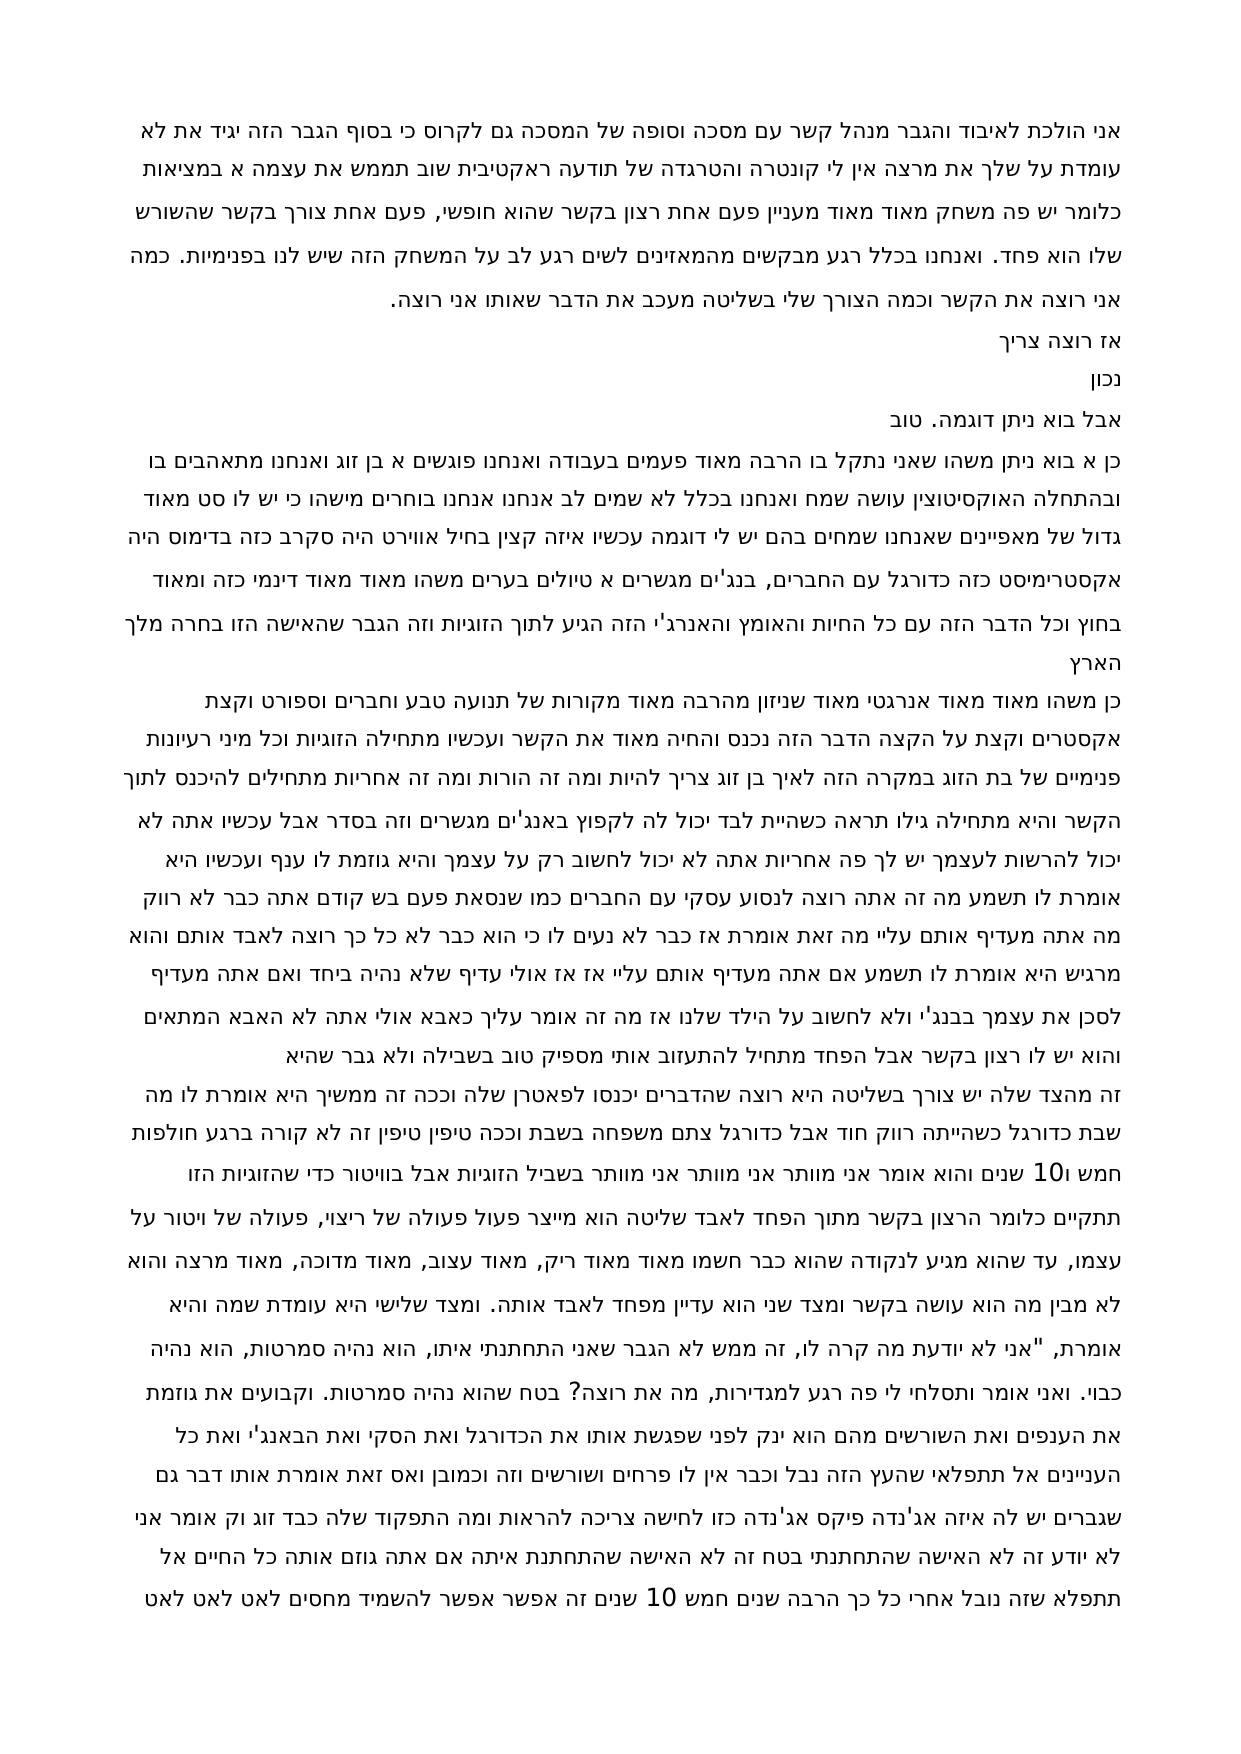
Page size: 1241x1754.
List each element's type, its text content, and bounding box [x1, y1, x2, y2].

text אז רוצה צריך [118, 328, 1122, 353]
text אני הולכת לאיבוד והגבר מנהל קשר עם מסכה וסופה של המסכה גם לקרוס כי בסוף הגבר הזה יגיד את לא עומדת על שלך את מרצה אין לי קונטרה והטרגדה של תודעה ראקטיבית שוב תממש את עצמה א במציאות כלומר יש פה משחק מאוד מאוד מעניין פעם אחת רצון בקשר שהוא חופשי, פעם אחת צורך בקשר שהשורש שלו הוא פחד. ואנחנו בכלל רגע מבקשים מהמאזינים לשים רגע לב על המשחק הזה שיש לנו בפנימיות. כמה אני רוצה את הקשר וכמה הצורך שלי בשליטה מעכב את הדבר שאותו אני רוצה. [118, 118, 1122, 313]
text אבל בוא ניתן דוגמה. טוב [118, 404, 1122, 433]
text כן א בוא ניתן משהו שאני נתקל בו הרבה מאוד פעמים בעבודה ואנחנו פוגשים א בן זוג ואנחנו מתאהבים בו ובהתחלה האוקסיטוצין עושה שמח ואנחנו בכלל לא שמים לב אנחנו אנחנו בוחרים מישהו כי יש לו סט מאוד גדול של מאפיינים שאנחנו שמחים בהם יש לי דוגמה עכשיו איזה קצין בחיל אווירט היה סקרב כזה בדימוס היה אקסטרימיסט כזה כדורגל עם החברים, בנג'ים מגשרים א טיולים בערים משהו מאוד מאוד דינמי כזה ומאוד בחוץ וכל הדבר הזה עם כל החיות והאומץ והאנרג'י הזה הגיע לתוך הזוגיות וזה הגבר שהאישה הזו בחרה מלך הארץ [118, 448, 1122, 676]
text נכון [118, 366, 1122, 391]
text זה מהצד שלה יש צורך בשליטה היא רוצה שהדברים יכנסו לפאטרן שלה וככה זה ממשיך היא אומרת לו מה שבת כדורגל כשהייתה רווק חוד אבל כדורגל צתם משפחה בשבת וככה טיפין טיפין זה לא קורה ברגע חולפות חמש ו10 שנים והוא אומר אני מוותר אני מוותר אני מוותר בשביל הזוגיות אבל בוויטור כדי שהזוגיות הזו תתקיים כלומר הרצון בקשר מתוך הפחד לאבד שליטה הוא מייצר פעול פעולה של ריצוי, פעולה של ויטור על עצמו, עד שהוא מגיע לנקודה שהוא כבר חשמו מאוד מאוד ריק, מאוד עצוב, מאוד מדוכה, מאוד מרצה והוא לא מבין מה הוא עושה בקשר ומצד שני הוא עדיין מפחד לאבד אותה. ומצד שלישי היא עומדת שמה והיא אומרת, "אני לא יודעת מה קרה לו, זה ממש לא הגבר שאני התחתנתי איתו, הוא נהיה סמרטות, הוא נהיה כבוי. ואני אומר ותסלחי לי פה רגע למגדירות, מה את רוצה? בטח שהוא נהיה סמרטות. וקבועים את גוזמת את הענפים ואת השורשים מהם הוא ינק לפני שפגשת אותו את הכדורגל ואת הסקי ואת הבאנג'י ואת כל העניינים אל תתפלאי שהעץ הזה נבל וכבר אין לו פרחים ושורשים וזה וכמובן ואס זאת אומרת אותו דבר גם שגברים יש לה איזה אג'נדה פיקס אג'נדה כזו לחישה צריכה להראות ומה התפקוד שלה כבד זוג וק אומר אני לא יודע זה לא האישה שהתחתנתי בטח זה לא האישה שהתחתנת איתה אם אתה גוזם אותה כל החיים אל תתפלא שזה נובל אחרי כל כך הרבה שנים חמש 10 שנים זה אפשר אפשר להשמיד מחסים לאט לאט לאט כאשר כל אחד מייצר ריצוי מתוך הפחד מתוך הצורך שלו בקשר הרצון שלו בקשר והפחד לאבד שליטה בסוף מאבדים שליטה ובסוף מאבדים את הקשר זה מחזיר אותנו לטרגדיה של התודעה הראקטיבית לגמריכ [118, 1082, 1122, 1612]
text כן משהו מאוד מאוד אנרגטי מאוד שניזון מהרבה מאוד מקורות של תנועה טבע וחברים וספורט וקצת אקסטרים וקצת על הקצה הדבר הזה נכנס והחיה מאוד את הקשר ועכשיו מתחילה הזוגיות וכל מיני רעיונות פנימיים של בת הזוג במקרה הזה לאיך בן זוג צריך להיות ומה זה הורות ומה זה אחריות מתחילים להיכנס לתוך הקשר והיא מתחילה גילו תראה כשהיית לבד יכול לה לקפוץ באנג'ים מגשרים וזה בסדר אבל עכשיו אתה לא יכול להרשות לעצמך יש לך פה אחריות אתה לא יכול לחשוב רק על עצמך והיא גוזמת לו ענף ועכשיו היא אומרת לו תשמע מה זה אתה רוצה לנסוע עסקי עם החברים כמו שנסאת פעם בש קודם אתה כבר לא רווק מה אתה מעדיף אותם עליי מה זאת אומרת אז כבר לא נעים לו כי הוא כבר לא כל כך רוצה לאבד אותם והוא מרגיש היא אומרת לו תשמע אם אתה מעדיף אותם עליי אז אז אולי עדיף שלא נהיה ביחד ואם אתה מעדיף לסכן את עצמך בבנג'י ולא לחשוב על הילד שלנו אז מה זה אומר עליך כאבא אולי אתה לא האבא המתאים והוא יש לו רצון בקשר אבל הפחד מתחיל להתעזוב אותי מספיק טוב בשבילה ולא גבר שהיא [118, 688, 1122, 1069]
